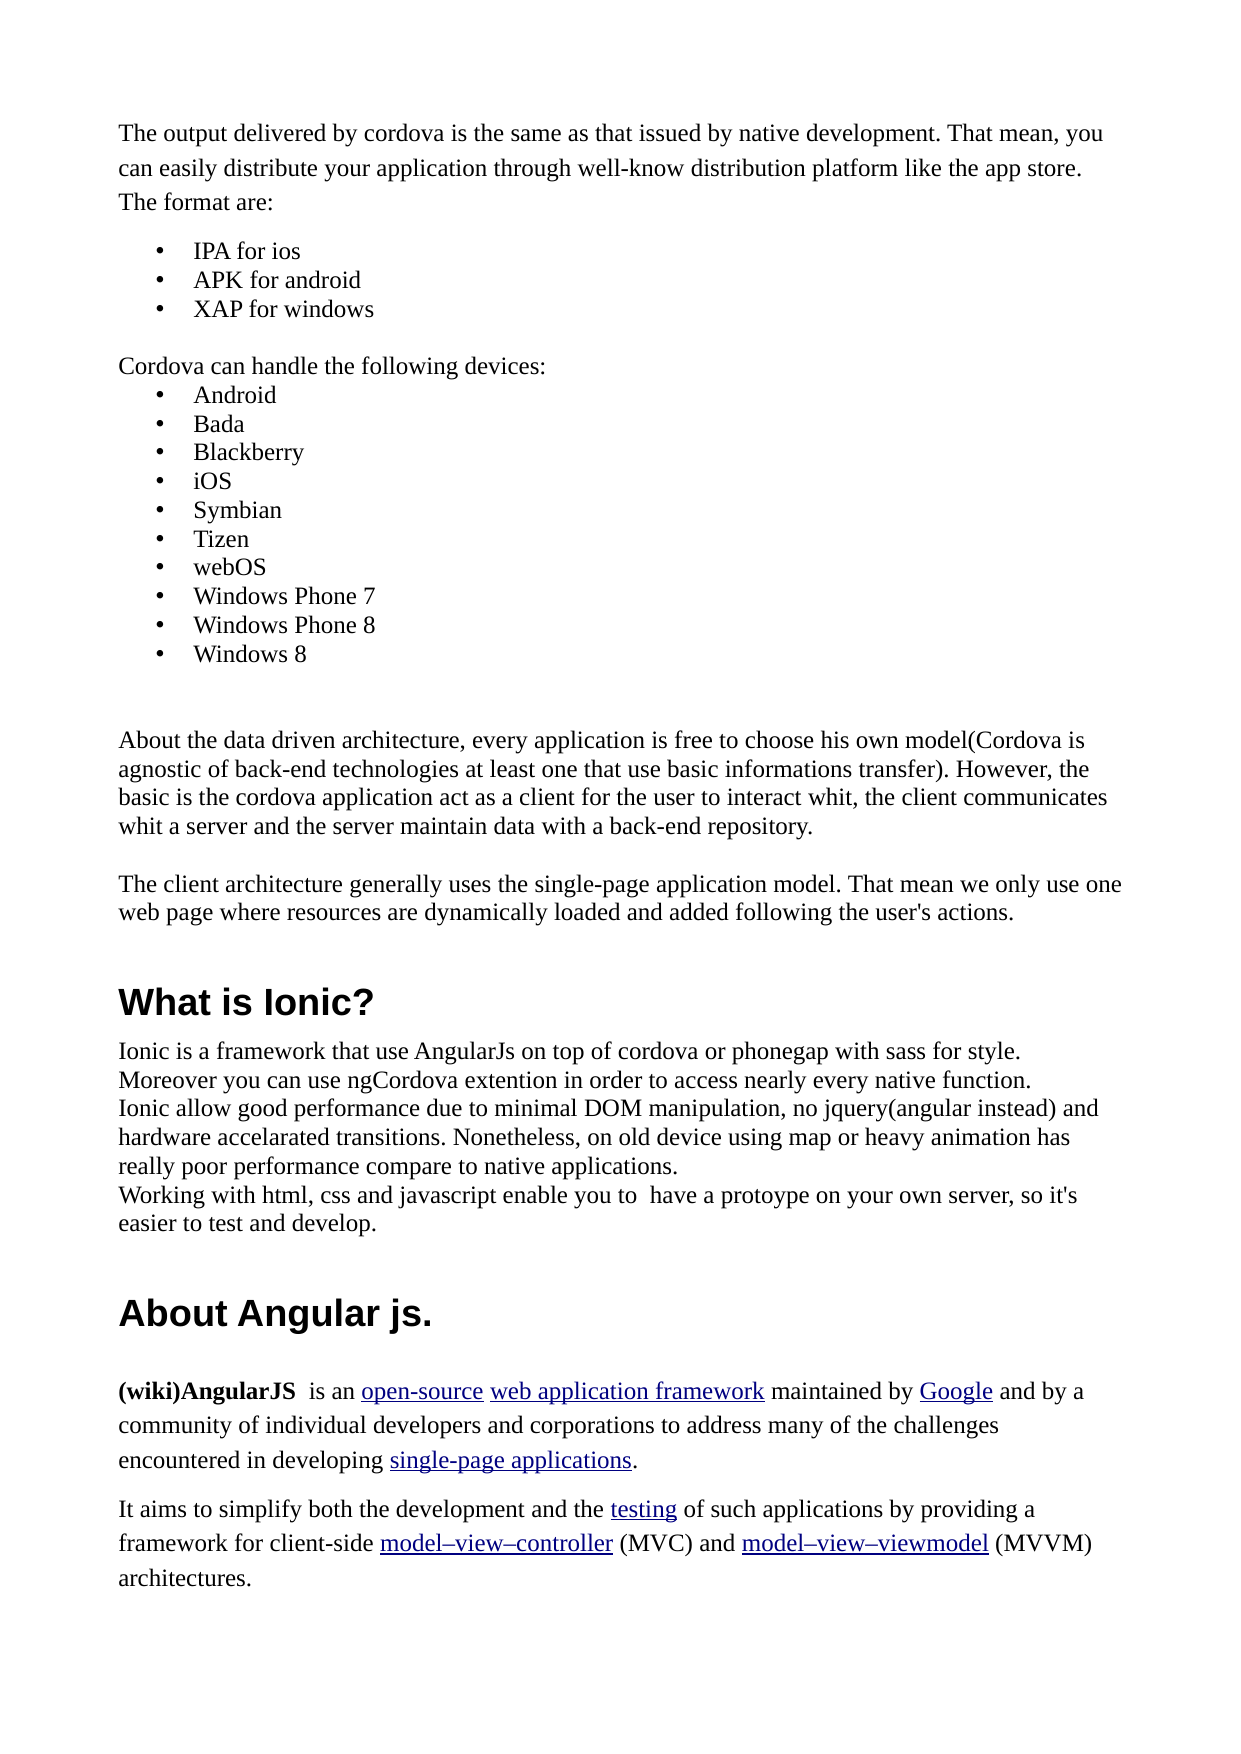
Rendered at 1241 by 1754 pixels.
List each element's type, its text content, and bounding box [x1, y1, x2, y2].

list iOS [156, 466, 1122, 495]
list Android [156, 380, 1122, 409]
list Windows Phone 8 [156, 610, 1122, 639]
list XAP for windows [156, 294, 1122, 322]
list Windows 8 [156, 639, 1122, 667]
text About the data driven architecture, every application is free to choose his own model(Cordova is agnostic of back-end technologies at least one that use basic informations transfer). However, the basic is the cordova application act as a client for the user to interact whit, the client communicates whit a server and the server maintain data with a back-end repository. [118, 725, 1122, 840]
list Blackberry [156, 437, 1122, 466]
list Bada [156, 409, 1122, 437]
text Cordova can handle the following devices: [118, 351, 1122, 380]
list Symbian [156, 495, 1122, 524]
text The client architecture generally uses the single-page application model. That mean we only use one web page where resources are dynamically loaded and added following the user's actions. [118, 869, 1122, 926]
list IPA for ios [156, 236, 1122, 265]
text Ionic allow good performance due to minimal DOM manipulation, no jquery(angular instead) and hardware accelarated transitions. Nonetheless, on old device using map or heavy animation has really poor performance compare to native applications. [118, 1093, 1122, 1180]
text The output delivered by cordova is the same as that issued by native development. That mean, you can easily distribute your application through well-know distribution platform like the app store. The format are: [118, 118, 1122, 216]
subtitle What is Ionic? [118, 980, 1122, 1023]
list APK for android [156, 265, 1122, 294]
text Moreover you can use ngCordova extention in order to access nearly every native function. [118, 1065, 1122, 1093]
text (wiki)AngularJS is an open-source web application framework maintained by Google and by a community of individual developers and corporations to address many of the challenges encountered in developing single-page applications. [118, 1376, 1122, 1474]
text It aims to simplify both the development and the testing of such applications by providing a framework for client-side model–view–controller (MVC) and model–view–viewmodel (MVVM) architectures. [118, 1494, 1122, 1592]
list Tizen [156, 524, 1122, 552]
text Working with html, css and javascript enable you to have a protoype on your own server, so it's easier to test and develop. [118, 1180, 1122, 1237]
list Windows Phone 7 [156, 581, 1122, 610]
list webOS [156, 552, 1122, 581]
subtitle About Angular js. [118, 1291, 1122, 1335]
text Ionic is a framework that use AngularJs on top of cordova or phonegap with sass for style. [118, 1036, 1122, 1065]
